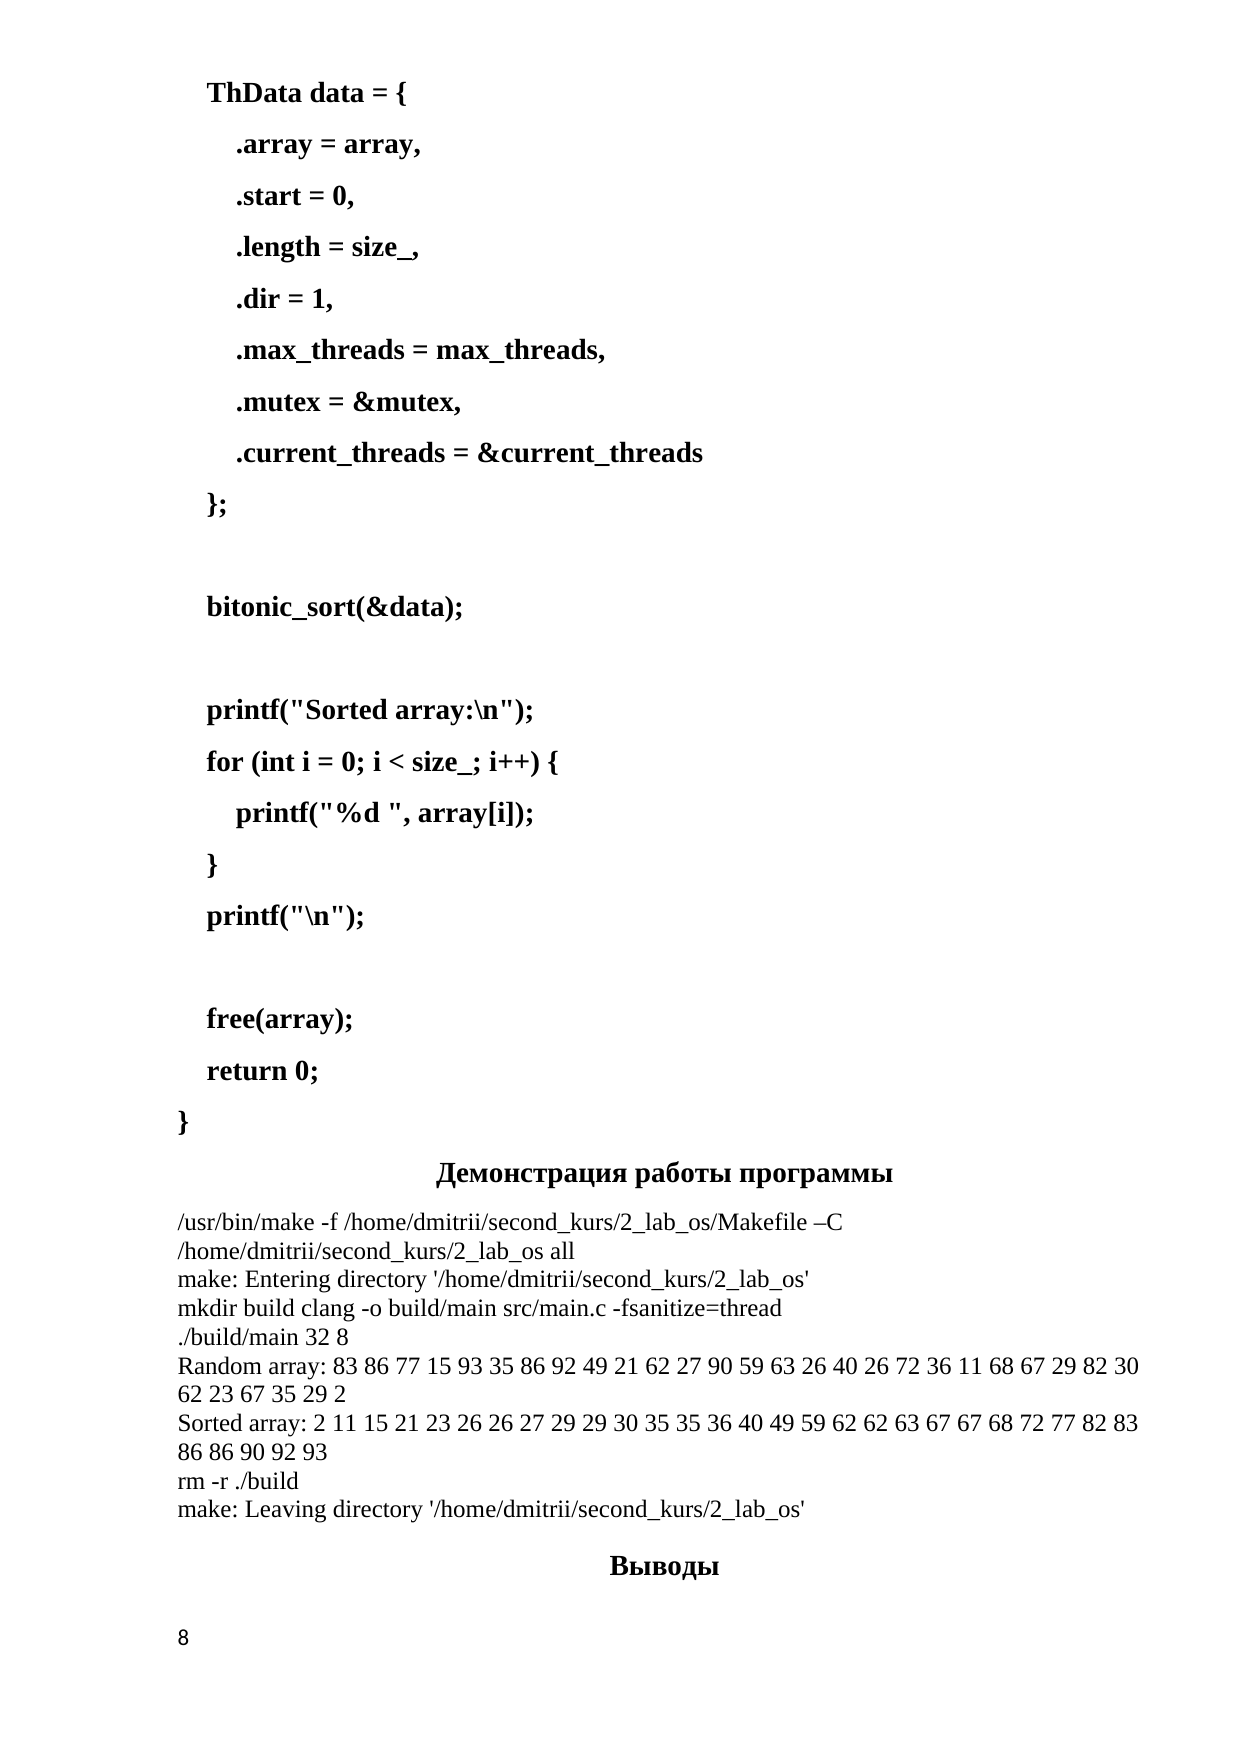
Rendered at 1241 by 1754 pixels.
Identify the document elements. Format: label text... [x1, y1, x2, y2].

text .dir = 1, [177, 281, 1152, 314]
text }; [177, 487, 1152, 520]
text make: Leaving directory '/home/dmitrii/second_kurs/2_lab_os' [177, 1494, 1152, 1523]
text mkdir build clang -o build/main src/main.c -fsanitize=thread [177, 1293, 1152, 1322]
text printf("Sorted array:\n"); [177, 692, 1152, 726]
text ./build/main 32 8 [177, 1322, 1152, 1351]
text } [177, 847, 1152, 880]
text Демонстрация работы программы [177, 1156, 1152, 1189]
text printf("%d ", array[i]); [177, 795, 1152, 829]
text .mutex = &mutex, [177, 384, 1152, 417]
text /usr/bin/make -f /home/dmitrii/second_kurs/2_lab_os/Makefile –C /home/dmitrii/second_kurs/2_lab_os all [177, 1207, 1152, 1264]
text .array = array, [177, 126, 1152, 160]
text for (int i = 0; i < size_; i++) { [177, 744, 1152, 777]
text Random array: 83 86 77 15 93 35 86 92 49 21 62 27 90 59 63 26 40 26 72 36 11 68 67 29 82 30 62 23 67 35 29 2 [177, 1351, 1152, 1408]
text .current_threads = &current_threads [177, 435, 1152, 469]
text .start = 0, [177, 178, 1152, 211]
text .length = size_, [177, 229, 1152, 263]
text Sorted array: 2 11 15 21 23 26 26 27 29 29 30 35 35 36 40 49 59 62 62 63 67 67 68 72 77 82 83 86 86 90 92 93 [177, 1408, 1152, 1466]
text Выводы [177, 1548, 1152, 1582]
text rm -r ./build [177, 1466, 1152, 1494]
text ThData data = { [177, 75, 1152, 108]
text printf("\n"); [177, 898, 1152, 932]
text return 0; [177, 1053, 1152, 1086]
text bitonic_sort(&data); [177, 589, 1152, 623]
text .max_threads = max_threads, [177, 332, 1152, 366]
text free(array); [177, 1001, 1152, 1035]
text } [177, 1104, 1152, 1138]
text make: Entering directory '/home/dmitrii/second_kurs/2_lab_os' [177, 1264, 1152, 1293]
